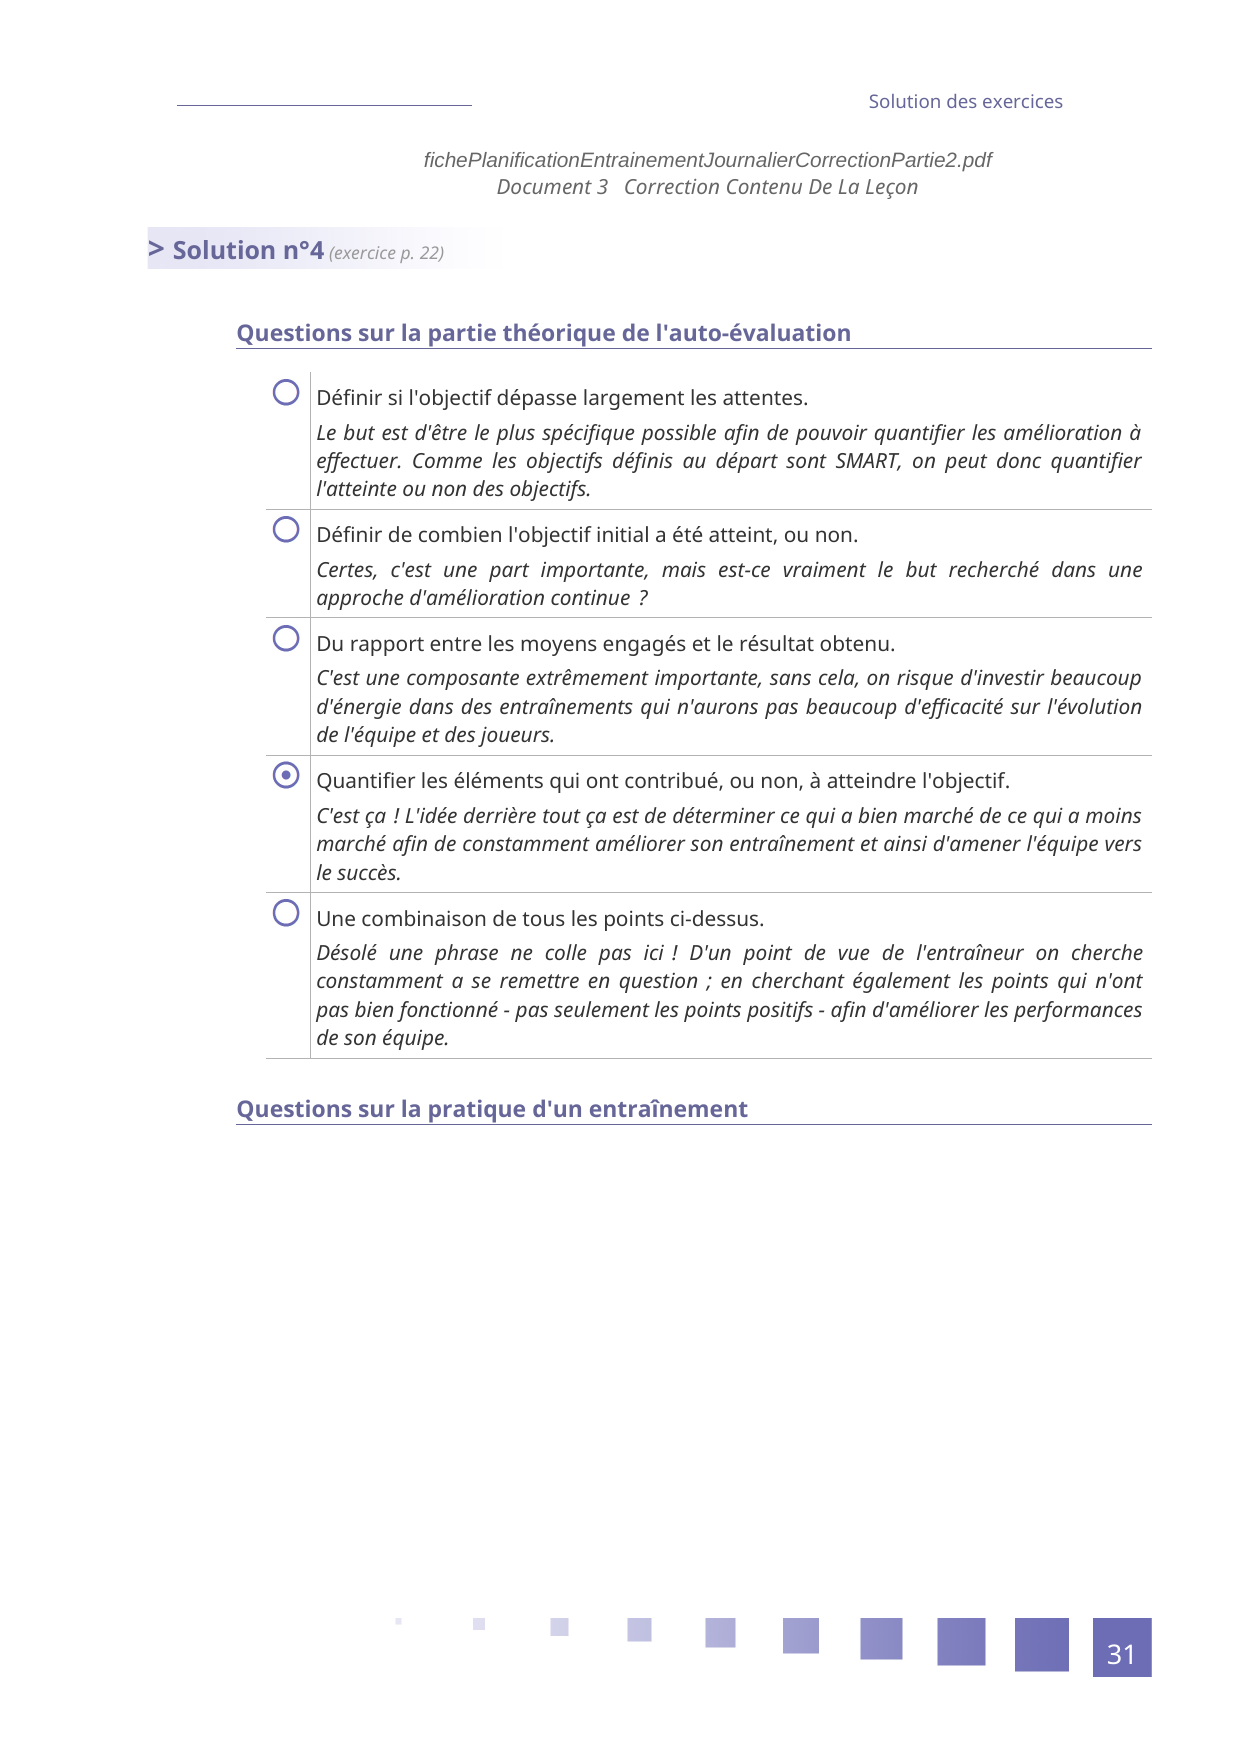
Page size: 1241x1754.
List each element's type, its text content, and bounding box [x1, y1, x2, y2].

picture [271, 623, 301, 653]
table_cell Du rapport entre les moyens engagés et le résultat obtenu. C'est une composante extrêmement importante, sans cela, on risque d'investir beaucoup d'énergie dans des entraînements qui n'aurons pas beaucoup d'efficacité sur l'évolution de l'équipe et des joueurs. [311, 618, 1152, 755]
table_header [266, 372, 310, 509]
picture [271, 897, 301, 928]
title Document 3 Correction Contenu De La Leçon [266, 172, 1152, 201]
picture [271, 514, 301, 544]
text fichePlanificationEntrainementJournalierCorrectionPartie2.pdf [301, 149, 1116, 172]
title > Solution n°4 (exercice p. 20) [148, 227, 1152, 268]
picture [271, 760, 301, 790]
picture [351, 1618, 1152, 1678]
title Questions sur la partie théorique de l'auto-évaluation [236, 317, 1152, 348]
table_cell [266, 893, 310, 1058]
table_cell Définir de combien l'objectif initial a été atteint, ou non. Certes, c'est une part importante, mais est-ce vraiment le but recherché dans une approche d'amélioration continue ? [311, 510, 1152, 617]
title Questions sur la pratique d'un entraînement [236, 1093, 1152, 1124]
table_cell [266, 510, 310, 514]
table_header Définir si l'objectif dépasse largement les attentes. Le but est d'être le plus spécifique possible afin de pouvoir quantifier les amélioration à effectuer. Comme les objectifs définis au départ sont SMART, on peut donc quantifier l'atteinte ou non des objectifs. [311, 372, 1152, 509]
table_cell [266, 618, 310, 755]
picture [271, 377, 301, 407]
table_cell Une combinaison de tous les points ci-dessus. Désolé une phrase ne colle pas ici ! D'un point de vue de l'entraîneur on cherche constamment a se remettre en question ; en cherchant également les points qui n'ont pas bien fonctionné - pas seulement les points positifs - afin d'améliorer les performances de son équipe. [311, 893, 1152, 1058]
table_cell [266, 515, 310, 617]
table_cell [266, 756, 310, 892]
table_cell Quantifier les éléments qui ont contribué, ou non, à atteindre l'objectif. C'est ça ! L'idée derrière tout ça est de déterminer ce qui a bien marché de ce qui a moins marché afin de constamment améliorer son entraînement et ainsi d'amener l'équipe vers le succès. [311, 756, 1152, 892]
